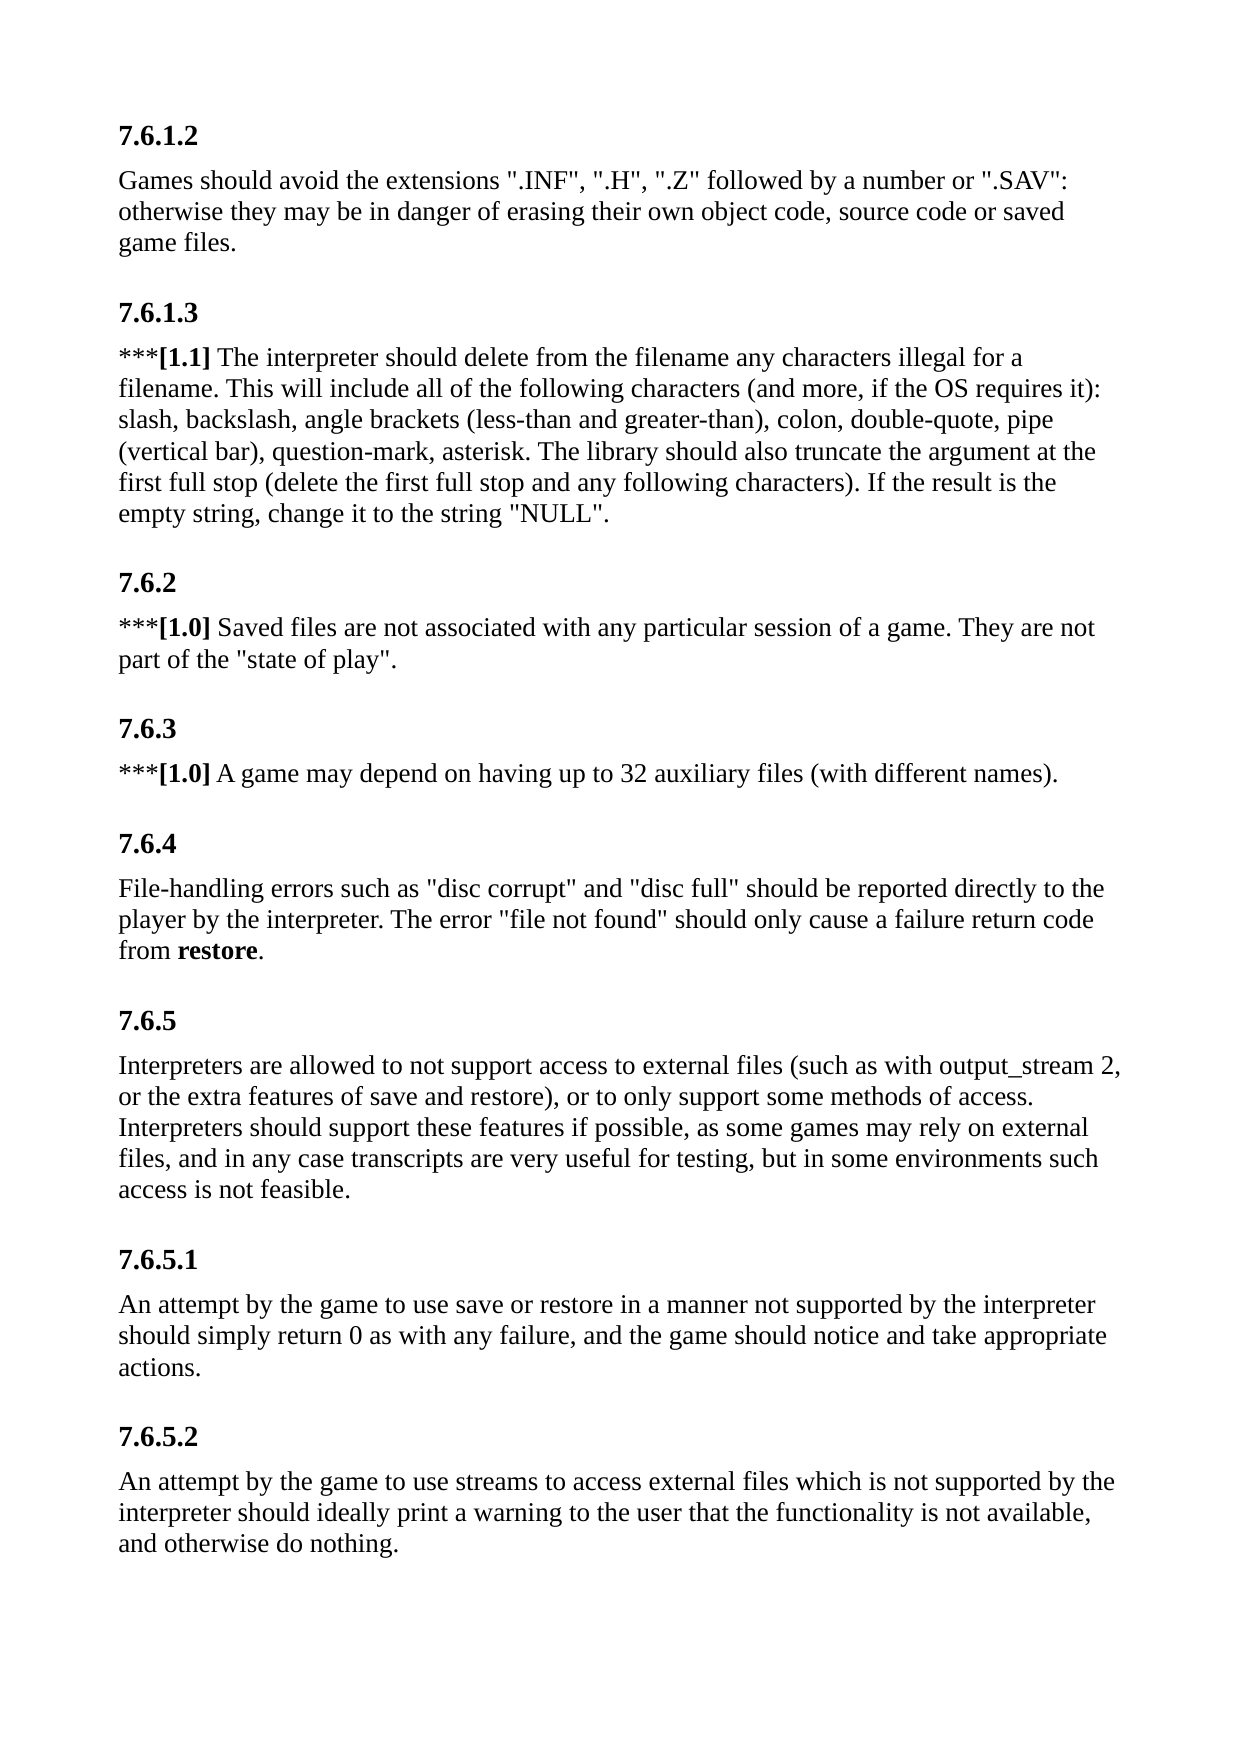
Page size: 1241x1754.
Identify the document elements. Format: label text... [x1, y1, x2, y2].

subtitle 7.6.1.3 [118, 295, 1122, 329]
text File-handling errors such as "disc corrupt" and "disc full" should be reported directly to the player by the interpreter. The error "file not found" should only cause a failure return code from restore. [118, 872, 1122, 966]
subtitle 7.6.2 [118, 566, 1122, 599]
text Games should avoid the extensions ".INF", ".H", ".Z" followed by a number or ".SAV": otherwise they may be in danger of erasing their own object code, source code or saved game files. [118, 164, 1122, 258]
text Interpreters are allowed to not support access to external files (such as with output_stream 2, or the extra features of save and restore), or to only support some methods of access. Interpreters should support these features if possible, as some games may rely on external files, and in any case transcripts are very useful for testing, but in some environments such access is not feasible. [118, 1049, 1122, 1205]
text An attempt by the game to use save or restore in a manner not supported by the interpreter should simply return 0 as with any failure, and the game should notice and take appropriate actions. [118, 1288, 1122, 1382]
text ***[1.0] A game may depend on having up to 32 auxiliary files (with different names). [118, 757, 1122, 788]
subtitle 7.6.5.1 [118, 1242, 1122, 1276]
text ***[1.0] Saved files are not associated with any particular session of a game. They are not part of the "state of play". [118, 612, 1122, 674]
subtitle 7.6.1.2 [118, 118, 1122, 152]
text ***[1.1] The interpreter should delete from the filename any characters illegal for a filename. This will include all of the following characters (and more, if the OS requires it): slash, backslash, angle brackets (less-than and greater-than), colon, double-quote, pipe (vertical bar), question-mark, asterisk. The library should also truncate the argument at the first full stop (delete the first full stop and any following characters). If the result is the empty string, change it to the string "NULL". [118, 341, 1122, 528]
subtitle 7.6.5 [118, 1003, 1122, 1037]
subtitle 7.6.3 [118, 711, 1122, 745]
text An attempt by the game to use streams to access external files which is not supported by the interpreter should ideally print a warning to the user that the functionality is not available, and otherwise do nothing. [118, 1465, 1122, 1559]
subtitle 7.6.5.2 [118, 1419, 1122, 1453]
subtitle 7.6.4 [118, 826, 1122, 859]
